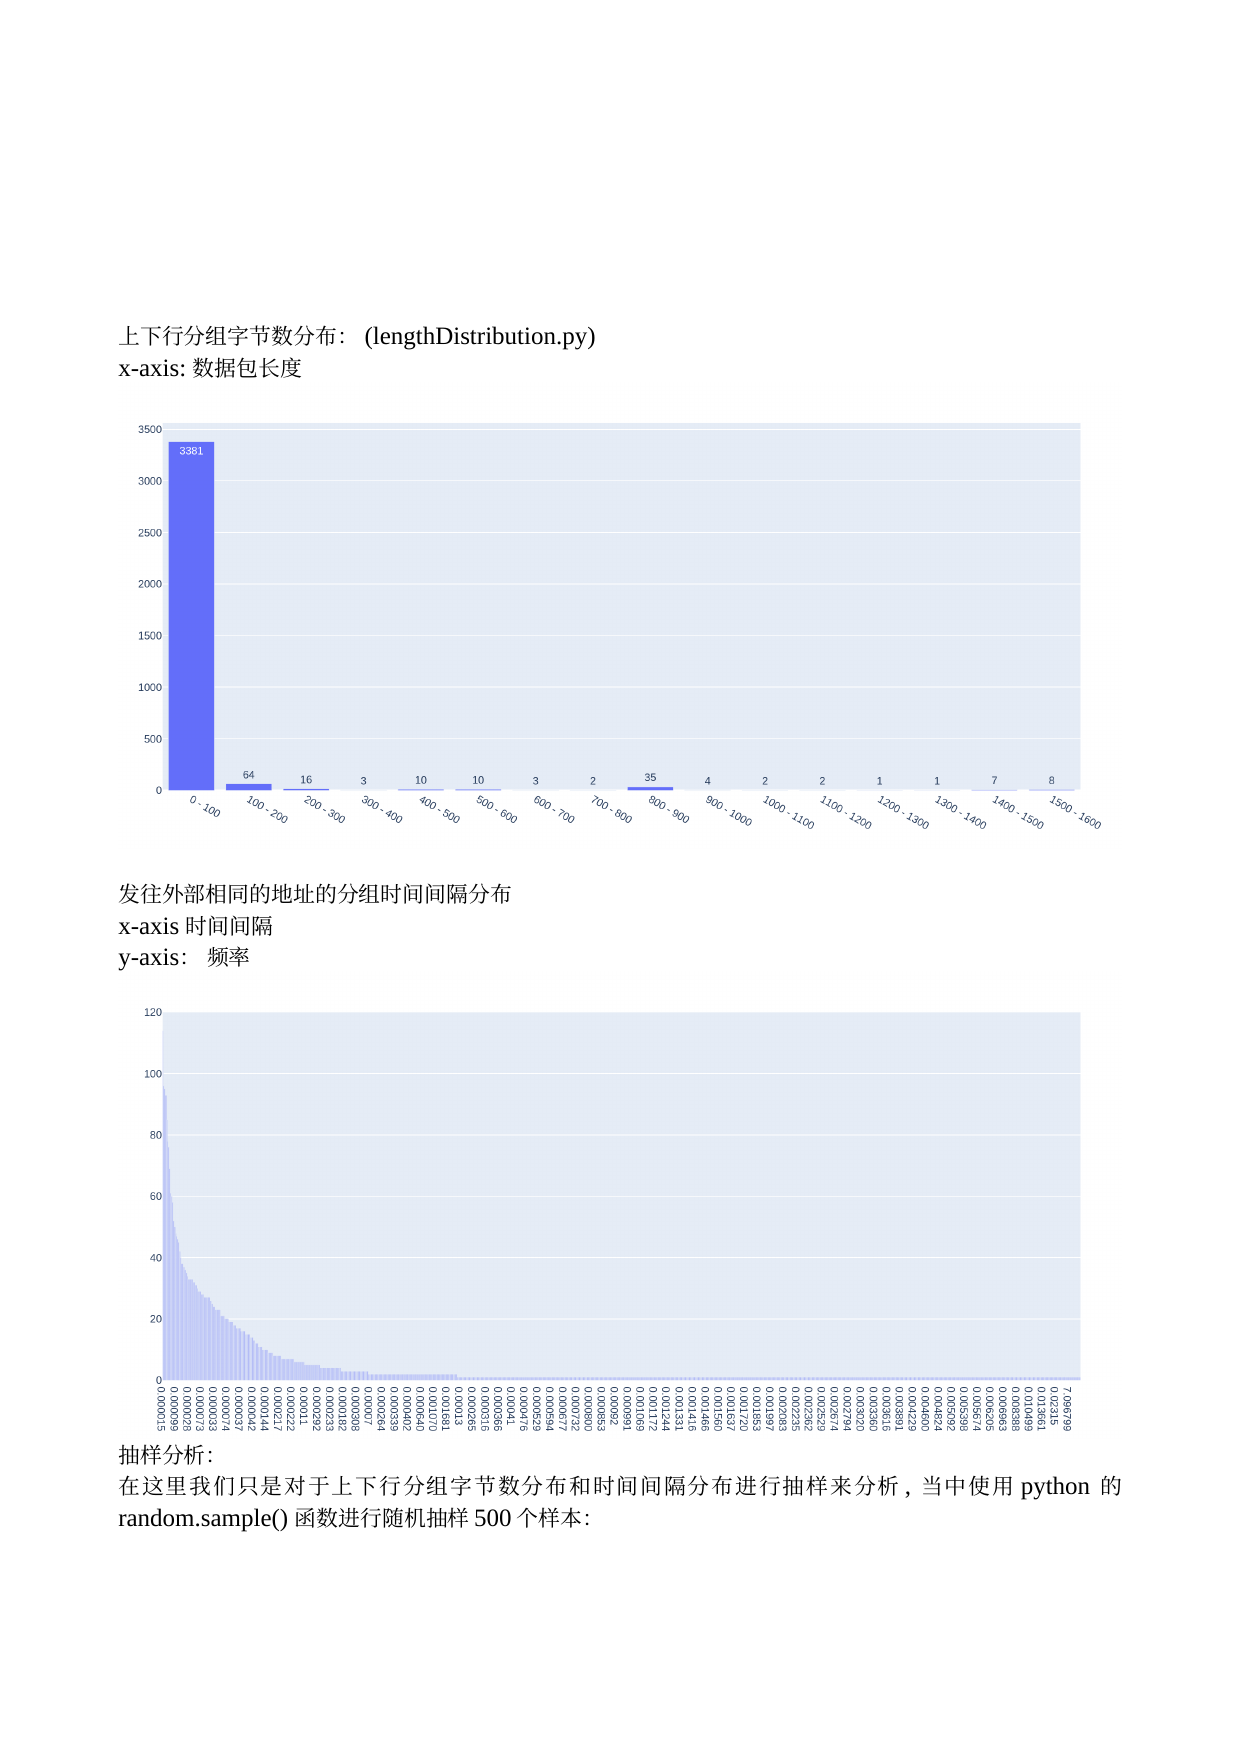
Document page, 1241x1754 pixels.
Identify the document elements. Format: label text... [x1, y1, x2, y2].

text 抽样分析： [118, 1439, 1122, 1469]
text x-axis 时间间隔 [118, 909, 1122, 940]
text 在这里我们只是对于上下行分组字节数分布和时间间隔分布进行抽样来分析, 当中使用python 的random.sample() 函数进行随机抽样500个样本： [118, 1469, 1122, 1532]
text x-axis: 数据包长度 [118, 351, 1122, 382]
picture [118, 971, 1123, 1439]
text 发往外部相同的地址的分组时间间隔分布 [118, 877, 1122, 909]
text 上下行分组字节数分布： (lengthDistribution.py) [118, 319, 1122, 351]
text y-axis： 频率 [118, 940, 1122, 971]
picture [118, 382, 1123, 849]
